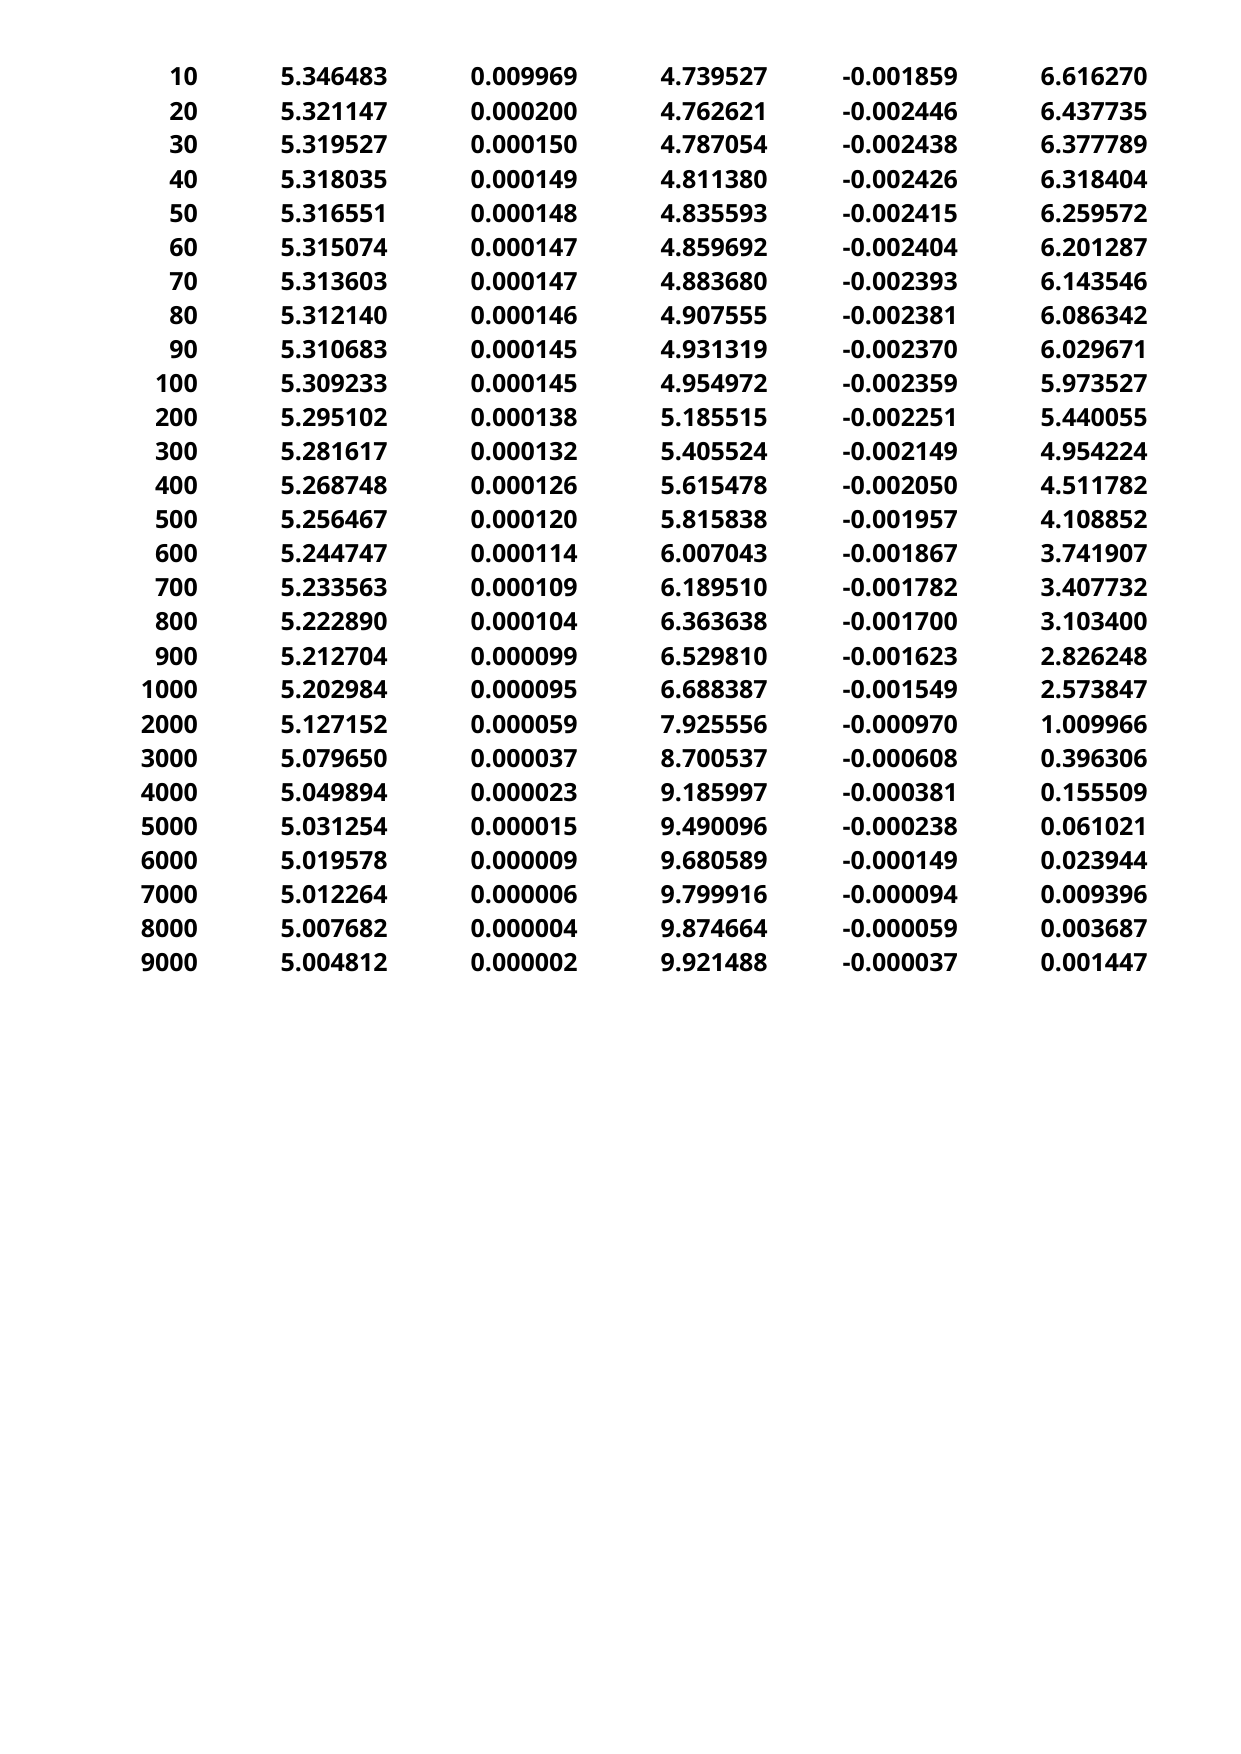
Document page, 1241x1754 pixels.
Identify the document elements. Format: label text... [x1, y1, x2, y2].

table_cell -0.000149 [771, 843, 961, 877]
table_cell 5.004812 [201, 945, 391, 979]
table_cell 0.003687 [961, 911, 1151, 945]
table_cell -0.002426 [771, 161, 961, 195]
table_cell 0.000120 [391, 502, 581, 536]
table_cell 400 [112, 468, 201, 502]
table_cell 0.155509 [961, 774, 1151, 808]
table_cell 0.009969 [391, 59, 581, 93]
table_cell 0.396306 [961, 740, 1151, 774]
table_cell 6.143546 [961, 264, 1151, 297]
table_cell 5.127152 [201, 706, 391, 740]
table_cell 0.000145 [391, 332, 581, 366]
table_cell 5.312140 [201, 298, 391, 332]
table_cell 4.108852 [961, 502, 1151, 536]
table_cell 5.310683 [201, 332, 391, 366]
table_cell 0.000006 [391, 877, 581, 911]
table_cell 4.883680 [581, 264, 771, 297]
table_cell 800 [112, 604, 201, 638]
table_cell 30 [112, 127, 201, 161]
table_cell 5.309233 [201, 366, 391, 400]
table_cell 0.023944 [961, 843, 1151, 877]
table_cell 70 [112, 264, 201, 297]
table_cell 6.007043 [581, 536, 771, 570]
table_cell -0.002381 [771, 298, 961, 332]
table_cell -0.002370 [771, 332, 961, 366]
table_cell -0.000970 [771, 706, 961, 740]
table_cell -0.002359 [771, 366, 961, 400]
table_cell 9.799916 [581, 877, 771, 911]
table_cell -0.001859 [771, 59, 961, 93]
table_cell 0.000023 [391, 774, 581, 808]
table_cell -0.000094 [771, 877, 961, 911]
table_cell 0.000099 [391, 638, 581, 672]
table_cell 4.762621 [581, 93, 771, 127]
table_cell 9.874664 [581, 911, 771, 945]
table_cell 5.313603 [201, 264, 391, 297]
table_cell 5.440055 [961, 400, 1151, 434]
table_cell 6.529810 [581, 638, 771, 672]
table_cell 0.061021 [961, 809, 1151, 842]
table_cell -0.002251 [771, 400, 961, 434]
table_cell 50 [112, 195, 201, 229]
table_cell 5.233563 [201, 570, 391, 604]
table_cell 6.201287 [961, 229, 1151, 263]
table_cell 5.202984 [201, 672, 391, 706]
table_cell 5.079650 [201, 740, 391, 774]
table_cell 6.086342 [961, 298, 1151, 332]
table_cell 1000 [112, 672, 201, 706]
table_cell -0.002393 [771, 264, 961, 297]
table_cell 5.244747 [201, 536, 391, 570]
table_cell 5.316551 [201, 195, 391, 229]
table_cell 0.000149 [391, 161, 581, 195]
table_cell 5.321147 [201, 93, 391, 127]
table_cell 6.616270 [961, 59, 1151, 93]
table_cell 0.000126 [391, 468, 581, 502]
table_cell 4.931319 [581, 332, 771, 366]
table_cell -0.002446 [771, 93, 961, 127]
table_cell 5.007682 [201, 911, 391, 945]
table_cell 9000 [112, 945, 201, 979]
table_cell -0.000059 [771, 911, 961, 945]
table_cell 300 [112, 434, 201, 468]
table_cell 500 [112, 502, 201, 536]
table_cell 6.318404 [961, 161, 1151, 195]
table_cell 0.000104 [391, 604, 581, 638]
table_cell 9.680589 [581, 843, 771, 877]
table_cell 10 [112, 59, 201, 93]
table_cell 5000 [112, 809, 201, 842]
table_cell 0.000114 [391, 536, 581, 570]
table_cell 5.315074 [201, 229, 391, 263]
table_cell 6.029671 [961, 332, 1151, 366]
table_cell 4.859692 [581, 229, 771, 263]
table_cell 5.185515 [581, 400, 771, 434]
table_cell -0.001623 [771, 638, 961, 672]
table_cell -0.002415 [771, 195, 961, 229]
table_cell 0.000109 [391, 570, 581, 604]
table_cell 4.835593 [581, 195, 771, 229]
table_cell 700 [112, 570, 201, 604]
table_cell 3.407732 [961, 570, 1151, 604]
table_cell 4.907555 [581, 298, 771, 332]
table_cell 0.000037 [391, 740, 581, 774]
table_cell 0.000147 [391, 264, 581, 297]
table_cell -0.002149 [771, 434, 961, 468]
table_cell -0.001782 [771, 570, 961, 604]
table_cell 0.000200 [391, 93, 581, 127]
table_cell 6.189510 [581, 570, 771, 604]
table_cell -0.000608 [771, 740, 961, 774]
table_cell 3000 [112, 740, 201, 774]
table_cell 4.511782 [961, 468, 1151, 502]
table_cell 100 [112, 366, 201, 400]
table_cell -0.001700 [771, 604, 961, 638]
table_cell 5.318035 [201, 161, 391, 195]
table_cell 6.688387 [581, 672, 771, 706]
table_cell 0.000146 [391, 298, 581, 332]
table_cell -0.001957 [771, 502, 961, 536]
table_cell 5.346483 [201, 59, 391, 93]
table_cell -0.001867 [771, 536, 961, 570]
table_cell 600 [112, 536, 201, 570]
table_cell 6.437735 [961, 93, 1151, 127]
table_cell 4000 [112, 774, 201, 808]
table_cell 9.185997 [581, 774, 771, 808]
table_cell -0.002438 [771, 127, 961, 161]
table_cell -0.000238 [771, 809, 961, 842]
table_cell 9.921488 [581, 945, 771, 979]
table_cell 5.281617 [201, 434, 391, 468]
table_cell 0.000004 [391, 911, 581, 945]
table_cell 7.925556 [581, 706, 771, 740]
table_cell 6000 [112, 843, 201, 877]
table_cell 20 [112, 93, 201, 127]
table_cell 5.973527 [961, 366, 1151, 400]
table_cell 6.377789 [961, 127, 1151, 161]
table_cell 5.295102 [201, 400, 391, 434]
table_cell -0.000381 [771, 774, 961, 808]
table_cell 0.000148 [391, 195, 581, 229]
table_cell 5.319527 [201, 127, 391, 161]
table_cell 5.256467 [201, 502, 391, 536]
table_cell 9.490096 [581, 809, 771, 842]
table_cell 0.009396 [961, 877, 1151, 911]
table_cell 2000 [112, 706, 201, 740]
table_cell 4.811380 [581, 161, 771, 195]
table_cell 1.009966 [961, 706, 1151, 740]
table_cell -0.000037 [771, 945, 961, 979]
table_cell 5.268748 [201, 468, 391, 502]
table_cell 90 [112, 332, 201, 366]
table_cell 5.012264 [201, 877, 391, 911]
table_cell 4.954224 [961, 434, 1151, 468]
table_cell 7000 [112, 877, 201, 911]
table_cell 0.000132 [391, 434, 581, 468]
table_cell 8000 [112, 911, 201, 945]
table_cell 4.954972 [581, 366, 771, 400]
table_cell 3.741907 [961, 536, 1151, 570]
table_cell 0.000150 [391, 127, 581, 161]
table_cell 0.000147 [391, 229, 581, 263]
table_cell 0.000095 [391, 672, 581, 706]
table_cell 5.212704 [201, 638, 391, 672]
table_cell 80 [112, 298, 201, 332]
table_cell 0.000002 [391, 945, 581, 979]
table_cell 40 [112, 161, 201, 195]
table_cell 200 [112, 400, 201, 434]
table_cell -0.002050 [771, 468, 961, 502]
table_cell 4.739527 [581, 59, 771, 93]
table_cell 5.815838 [581, 502, 771, 536]
table_cell 2.573847 [961, 672, 1151, 706]
table_cell 5.615478 [581, 468, 771, 502]
table_cell 6.259572 [961, 195, 1151, 229]
table_cell 8.700537 [581, 740, 771, 774]
table_cell 0.000145 [391, 366, 581, 400]
table_cell 3.103400 [961, 604, 1151, 638]
table_cell 0.000138 [391, 400, 581, 434]
table_cell -0.002404 [771, 229, 961, 263]
table_cell 0.000009 [391, 843, 581, 877]
table_cell 6.363638 [581, 604, 771, 638]
table_cell 5.019578 [201, 843, 391, 877]
table_cell 0.001447 [961, 945, 1151, 979]
table_cell 5.405524 [581, 434, 771, 468]
table_cell 2.826248 [961, 638, 1151, 672]
table_cell -0.001549 [771, 672, 961, 706]
table_cell 5.222890 [201, 604, 391, 638]
table_cell 900 [112, 638, 201, 672]
table_cell 0.000015 [391, 809, 581, 842]
table_cell 60 [112, 229, 201, 263]
table_cell 5.031254 [201, 809, 391, 842]
table_cell 5.049894 [201, 774, 391, 808]
table_cell 0.000059 [391, 706, 581, 740]
table_cell 4.787054 [581, 127, 771, 161]
